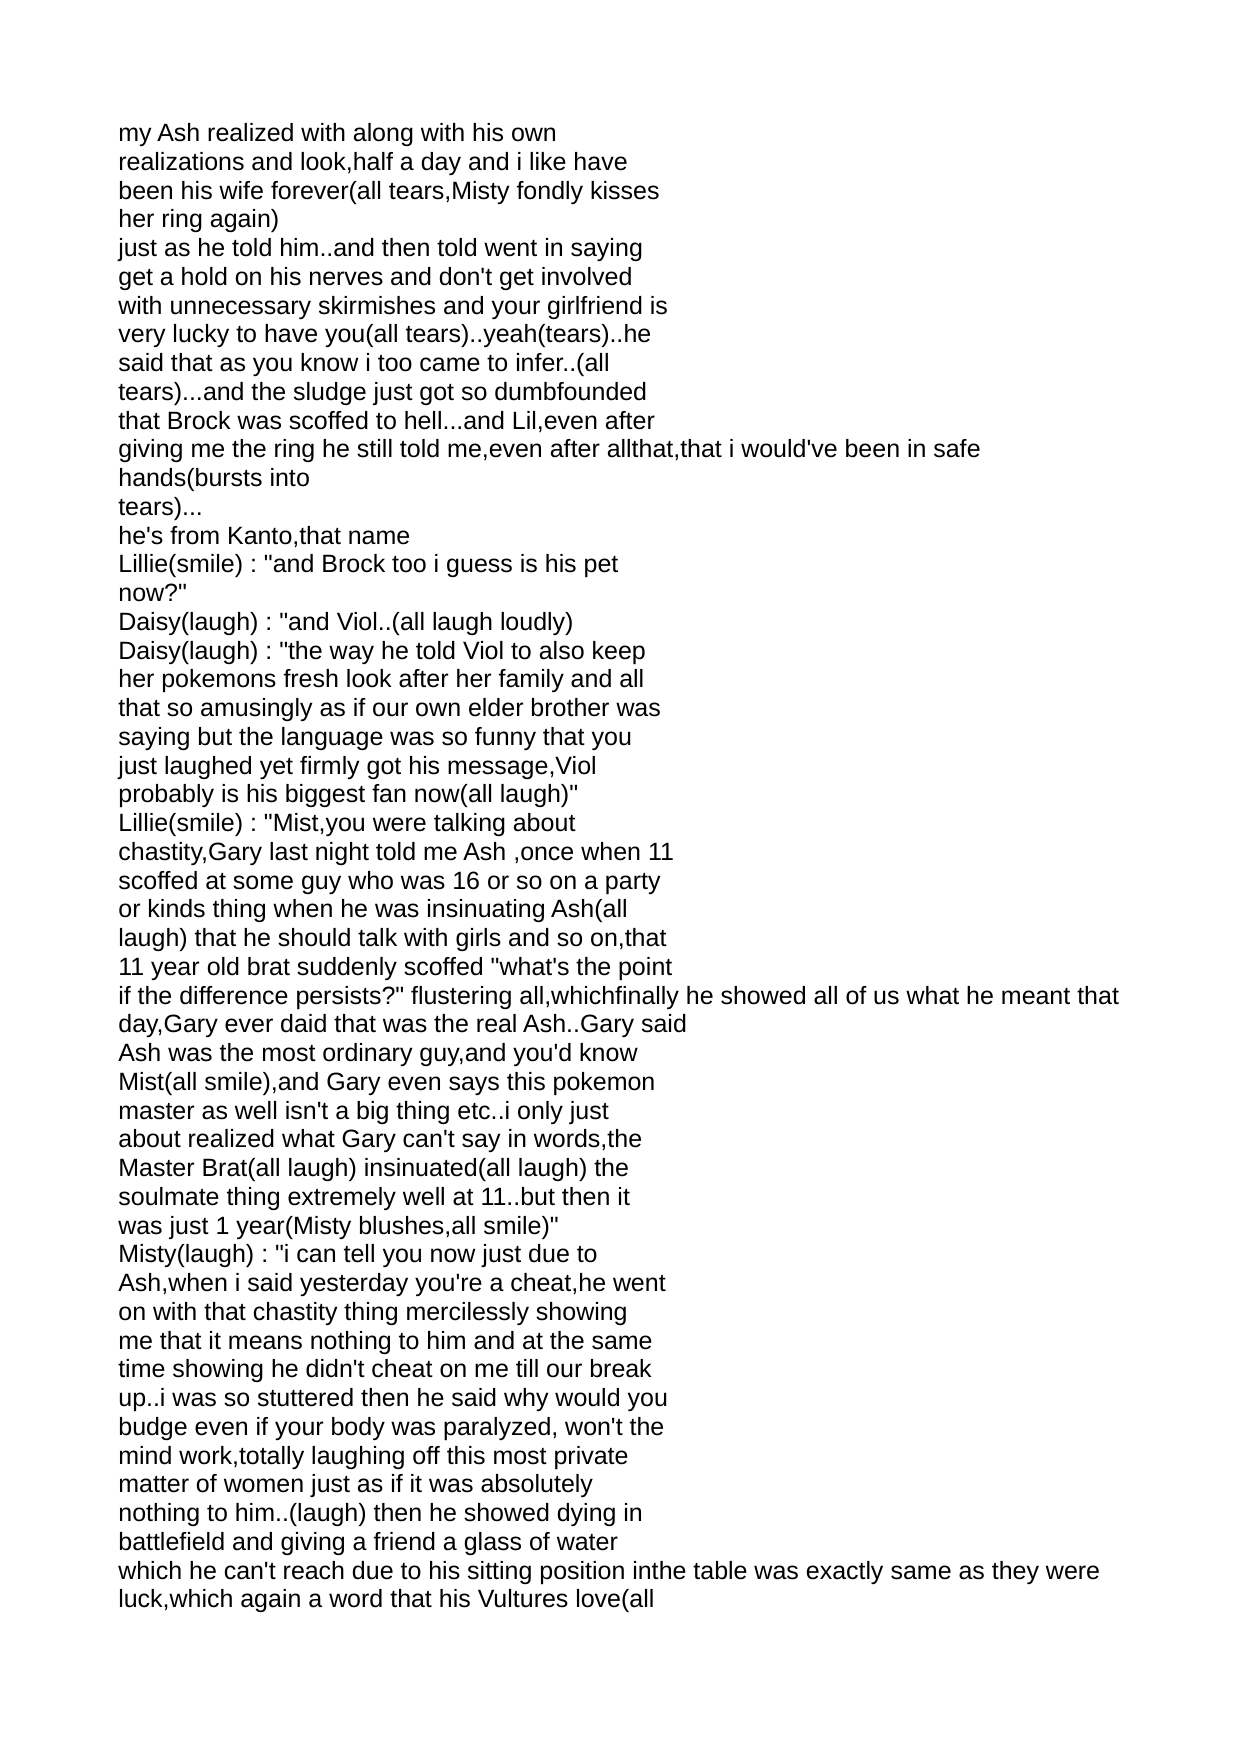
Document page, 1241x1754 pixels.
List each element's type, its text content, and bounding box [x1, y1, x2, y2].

text chastity,Gary last night told me Ash ,once when 11 [118, 837, 1122, 866]
text my Ash realized with along with his own [118, 118, 1122, 147]
text tears)... [118, 492, 1122, 521]
text that Brock was scoffed to hell...and Lil,even after [118, 406, 1122, 434]
text giving me the ring he still told me,even after allthat,that i would've been in safe hands(bursts into [118, 434, 1122, 492]
text me that it means nothing to him and at the same [118, 1326, 1122, 1354]
text Master Brat(all laugh) insinuated(all laugh) the [118, 1153, 1122, 1182]
text matter of women just as if it was absolutely [118, 1469, 1122, 1498]
text if the difference persists?" flustering all,whichfinally he showed all of us what he meant that [118, 981, 1122, 1009]
text Lillie(smile) : "and Brock too i guess is his pet [118, 549, 1122, 578]
text get a hold on his nerves and don't get involved [118, 262, 1122, 291]
text probably is his biggest fan now(all laugh)" [118, 779, 1122, 808]
text luck,which again a word that his Vultures love(all [118, 1584, 1122, 1613]
text been his wife forever(all tears,Misty fondly kisses [118, 176, 1122, 204]
text was just 1 year(Misty blushes,all smile)" [118, 1211, 1122, 1239]
text he's from Kanto,that name [118, 521, 1122, 549]
text with unnecessary skirmishes and your girlfriend is [118, 291, 1122, 319]
text that so amusingly as if our own elder brother was [118, 693, 1122, 722]
text soulmate thing extremely well at 11..but then it [118, 1182, 1122, 1211]
text Lillie(smile) : "Mist,you were talking about [118, 808, 1122, 837]
text 11 year old brat suddenly scoffed "what's the point [118, 952, 1122, 981]
text said that as you know i too came to infer..(all [118, 348, 1122, 377]
text Daisy(laugh) : "and Viol..(all laugh loudly) [118, 607, 1122, 636]
text just laughed yet firmly got his message,Viol [118, 751, 1122, 779]
text realizations and look,half a day and i like have [118, 147, 1122, 176]
text now?" [118, 578, 1122, 607]
text which he can't reach due to his sitting position inthe table was exactly same as they were [118, 1556, 1122, 1584]
text her ring again) [118, 204, 1122, 233]
text Daisy(laugh) : "the way he told Viol to also keep [118, 636, 1122, 664]
text on with that chastity thing mercilessly showing [118, 1297, 1122, 1326]
text Ash,when i said yesterday you're a cheat,he went [118, 1268, 1122, 1297]
text about realized what Gary can't say in words,the [118, 1124, 1122, 1153]
text or kinds thing when he was insinuating Ash(all [118, 894, 1122, 923]
text nothing to him..(laugh) then he showed dying in [118, 1498, 1122, 1527]
text battlefield and giving a friend a glass of water [118, 1527, 1122, 1556]
text master as well isn't a big thing etc..i only just [118, 1096, 1122, 1124]
text Misty(laugh) : "i can tell you now just due to [118, 1239, 1122, 1268]
text saying but the language was so funny that you [118, 722, 1122, 751]
text up..i was so stuttered then he said why would you [118, 1383, 1122, 1412]
text time showing he didn't cheat on me till our break [118, 1354, 1122, 1383]
text Ash was the most ordinary guy,and you'd know [118, 1038, 1122, 1067]
text just as he told him..and then told went in saying [118, 233, 1122, 262]
text mind work,totally laughing off this most private [118, 1441, 1122, 1469]
text scoffed at some guy who was 16 or so on a party [118, 866, 1122, 894]
text laugh) that he should talk with girls and so on,that [118, 923, 1122, 952]
text day,Gary ever daid that was the real Ash..Gary said [118, 1009, 1122, 1038]
text Mist(all smile),and Gary even says this pokemon [118, 1067, 1122, 1096]
text very lucky to have you(all tears)..yeah(tears)..he [118, 319, 1122, 348]
text tears)...and the sludge just got so dumbfounded [118, 377, 1122, 406]
text her pokemons fresh look after her family and all [118, 664, 1122, 693]
text budge even if your body was paralyzed, won't the [118, 1412, 1122, 1441]
